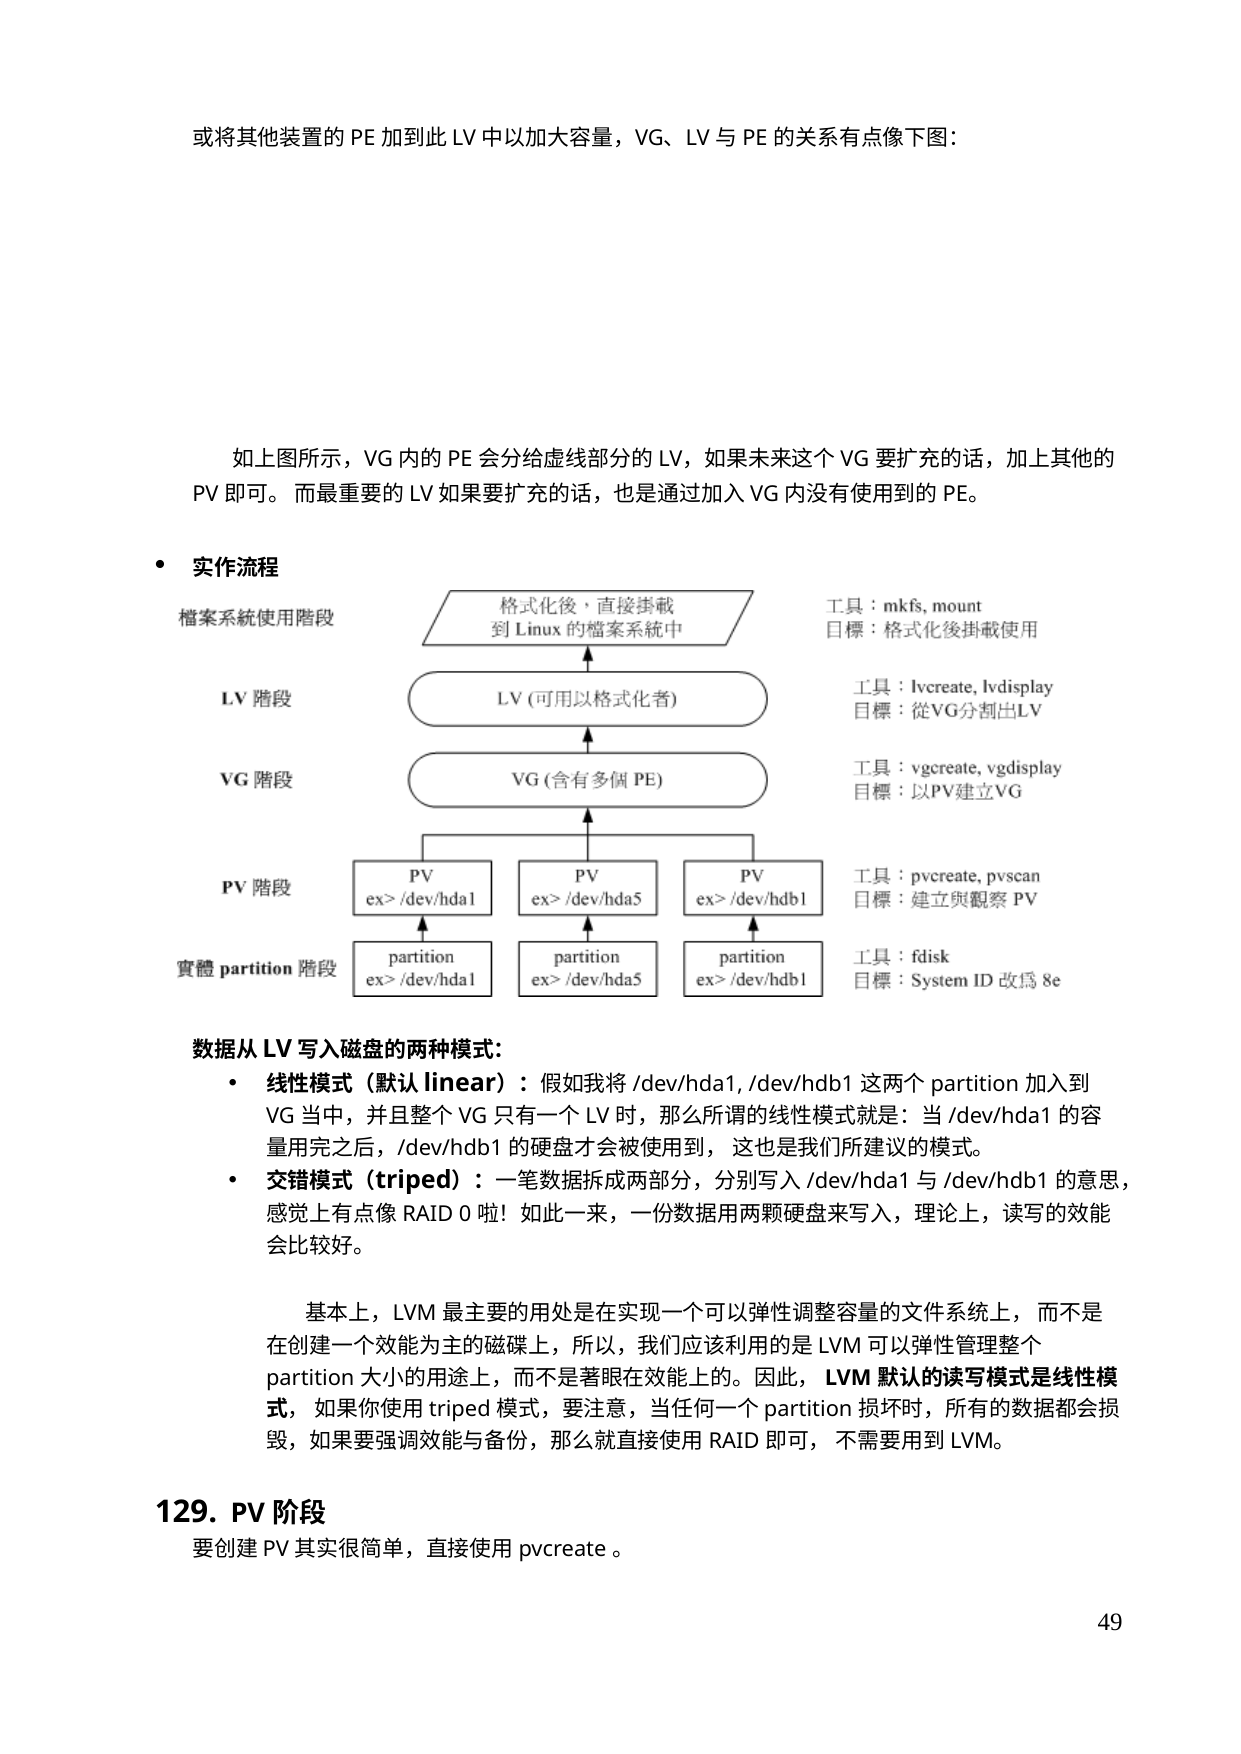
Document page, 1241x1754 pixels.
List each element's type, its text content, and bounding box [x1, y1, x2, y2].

picture [176, 590, 1064, 997]
list 实作流程 [154, 550, 1122, 583]
list 交错模式（triped）：一笔数据拆成两部分，分别写入 /dev/hda1 与 /dev/hdb1 的意思，感觉上有点像 RAID 0 啦！如此一来，一份数据用两颗硬盘来写入，理论上，读写的效能会比较好。 [228, 1162, 1122, 1259]
list 如上图所示，VG 内的 PE 会分给虚线部分的 LV，如果未来这个 VG 要扩充的话，加上其他的 PV 即可。 而最重要的 LV 如果要扩充的话，也是通过加入 VG 内没有使用到的 PE。 [192, 433, 1122, 508]
list 基本上，LVM 最主要的用处是在实现一个可以弹性调整容量的文件系统上， 而不是在创建一个效能为主的磁碟上，所以，我们应该利用的是 LVM 可以弹性管理整个 partition 大小的用途上，而不是著眼在效能上的。因此， LVM 默认的读写模式是线性模式， 如果你使用 triped 模式，要注意，当任何一个 partition 损坏时，所有的数据都会损毁，如果要强调效能与备份，那么就直接使用 RAID 即可， 不需要用到 LVM。 [228, 1294, 1122, 1455]
list 要创建 PV 其实很简单，直接使用 pvcreate 。 [154, 1531, 1122, 1563]
list 数据从LV写入磁盘的两种模式： [154, 1030, 1122, 1064]
list PV 阶段 [154, 1489, 1122, 1531]
text 或将其他装置的 PE 加到此 LV 中以加大容量，VG、LV 与 PE 的关系有点像下图： [118, 118, 1122, 421]
list 线性模式（默认linear）：假如我将 /dev/hda1, /dev/hdb1 这两个 partition 加入到 VG 当中，并且整个 VG 只有一个 LV 时，那么所谓的线性模式就是：当 /dev/hda1 的容量用完之后，/dev/hdb1 的硬盘才会被使用到， 这也是我们所建议的模式。 [228, 1064, 1122, 1162]
